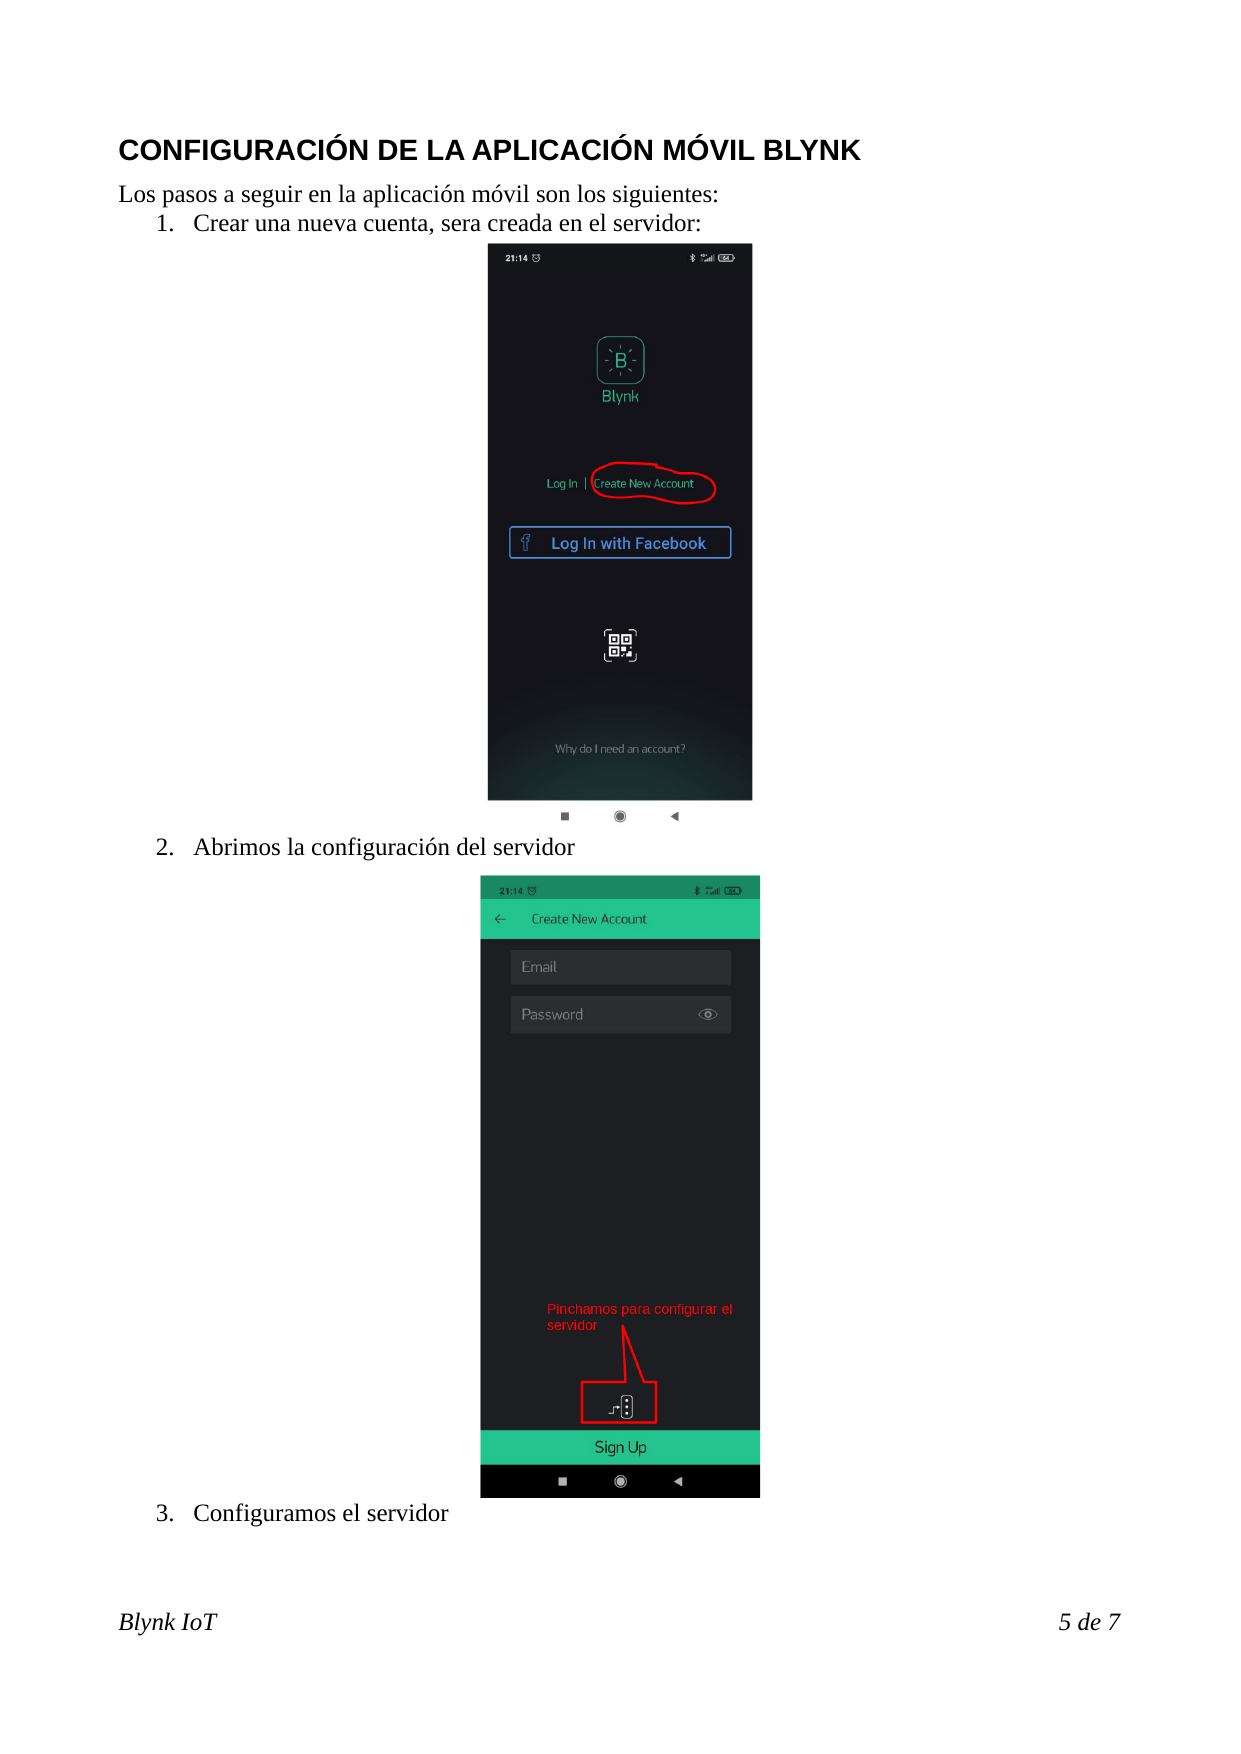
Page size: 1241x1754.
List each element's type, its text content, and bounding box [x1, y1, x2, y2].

picture [480, 875, 761, 1498]
subtitle CONFIGURACIÓN DE LA APLICACIÓN MÓVIL BLYNK [118, 133, 1122, 166]
text Los pasos a seguir en la aplicación móvil son los siguientes: [118, 179, 1122, 208]
picture [487, 243, 753, 832]
list Crear una nueva cuenta, sera creada en el servidor: [156, 208, 1122, 236]
list Abrimos la configuración del servidor [156, 236, 1122, 860]
list Configuramos el servidor [156, 860, 1122, 1526]
